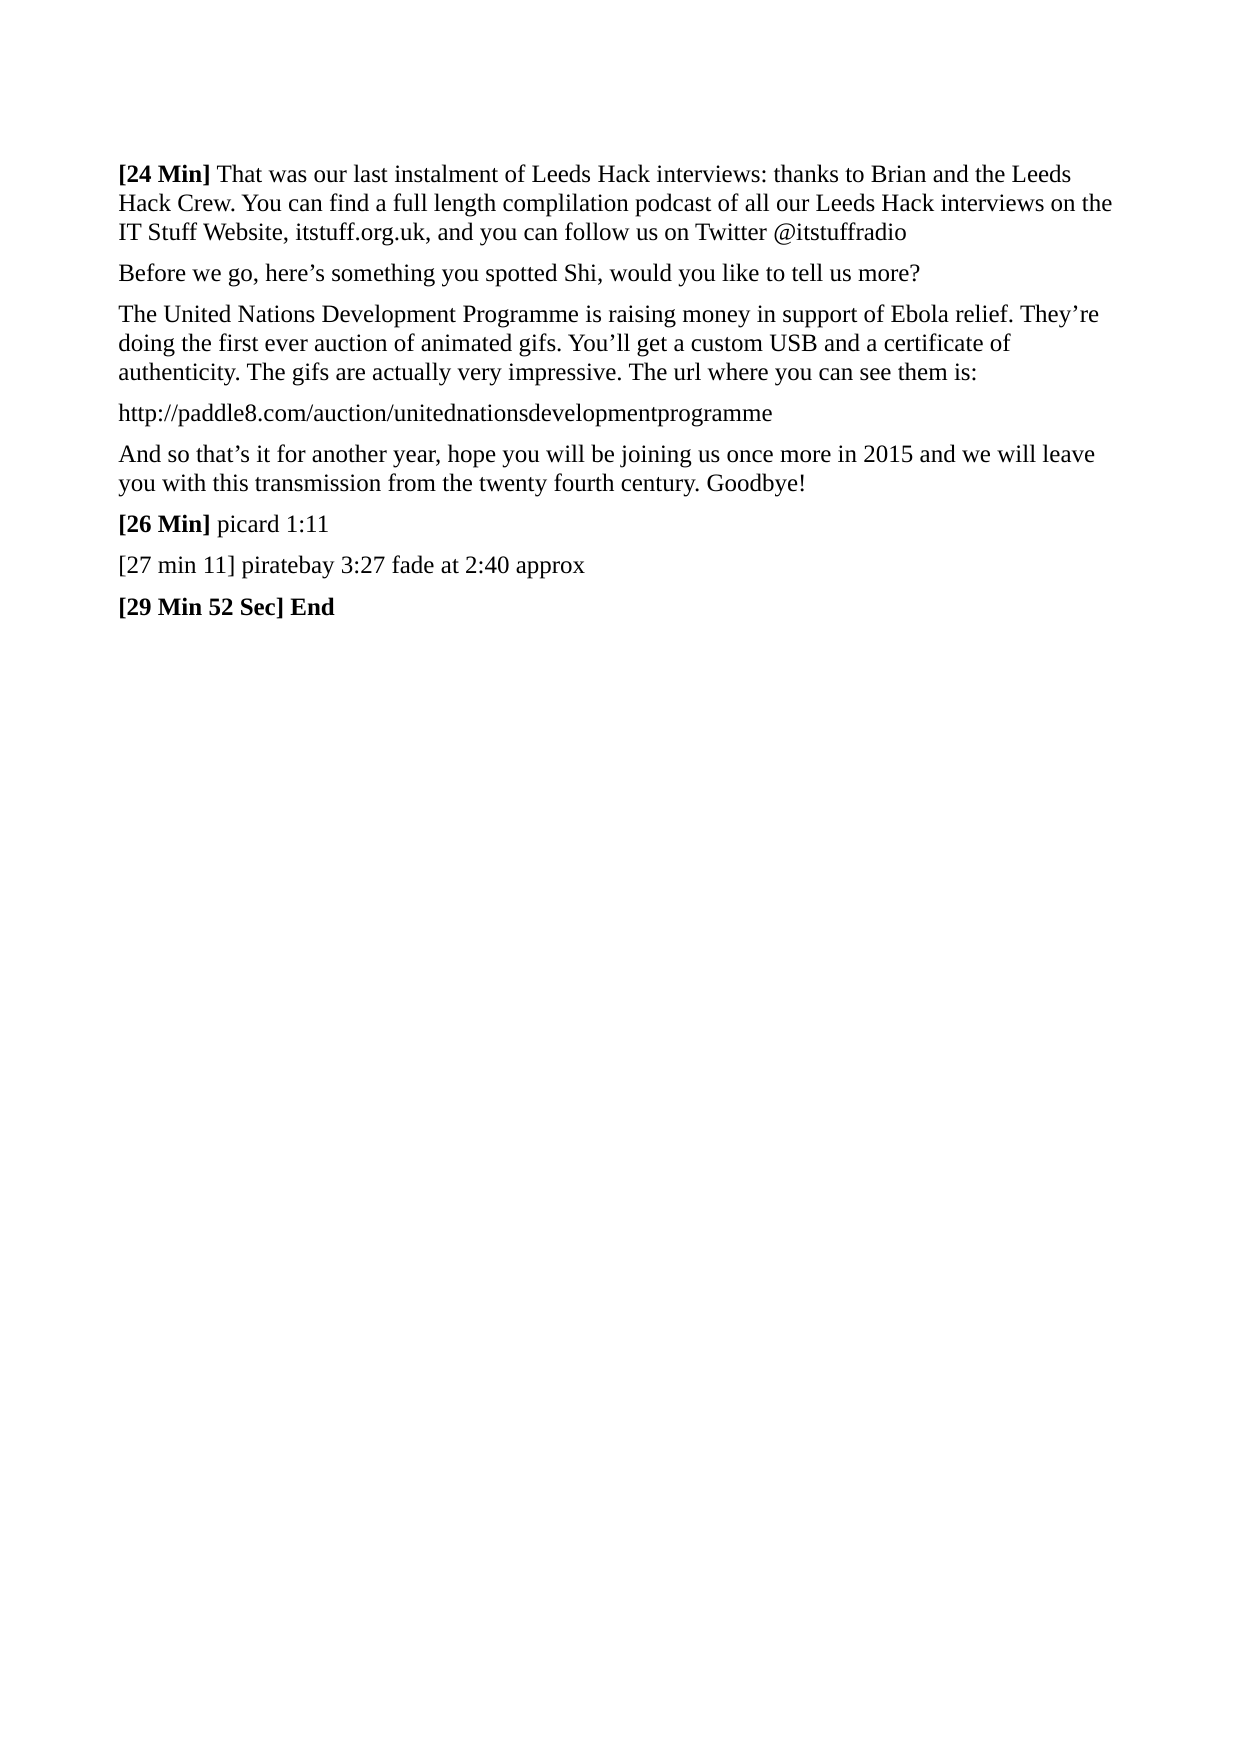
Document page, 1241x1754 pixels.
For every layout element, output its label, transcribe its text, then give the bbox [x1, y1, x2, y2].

text http://paddle8.com/auction/unitednationsdevelopmentprogramme [118, 398, 1122, 427]
text [29 Min 52 Sec] End [118, 592, 1122, 621]
text [26 Min] picard 1:11 [118, 509, 1122, 538]
text Before we go, here’s something you spotted Shi, would you like to tell us more? [118, 258, 1122, 287]
text The United Nations Development Programme is raising money in support of Ebola relief. They’re doing the first ever auction of animated gifs. You’ll get a custom USB and a certificate of authenticity. The gifs are actually very impressive. The url where you can see them is: [118, 299, 1122, 386]
text [24 Min] That was our last instalment of Leeds Hack interviews: thanks to Brian and the Leeds Hack Crew. You can find a full length complilation podcast of all our Leeds Hack interviews on the IT Stuff Website, itstuff.org.uk, and you can follow us on Twitter @itstuffradio [118, 159, 1122, 246]
text [27 min 11] piratebay 3:27 fade at 2:40 approx [118, 551, 1122, 579]
text And so that’s it for another year, hope you will be joining us once more in 2015 and we will leave you with this transmission from the twenty fourth century. Goodbye! [118, 439, 1122, 497]
